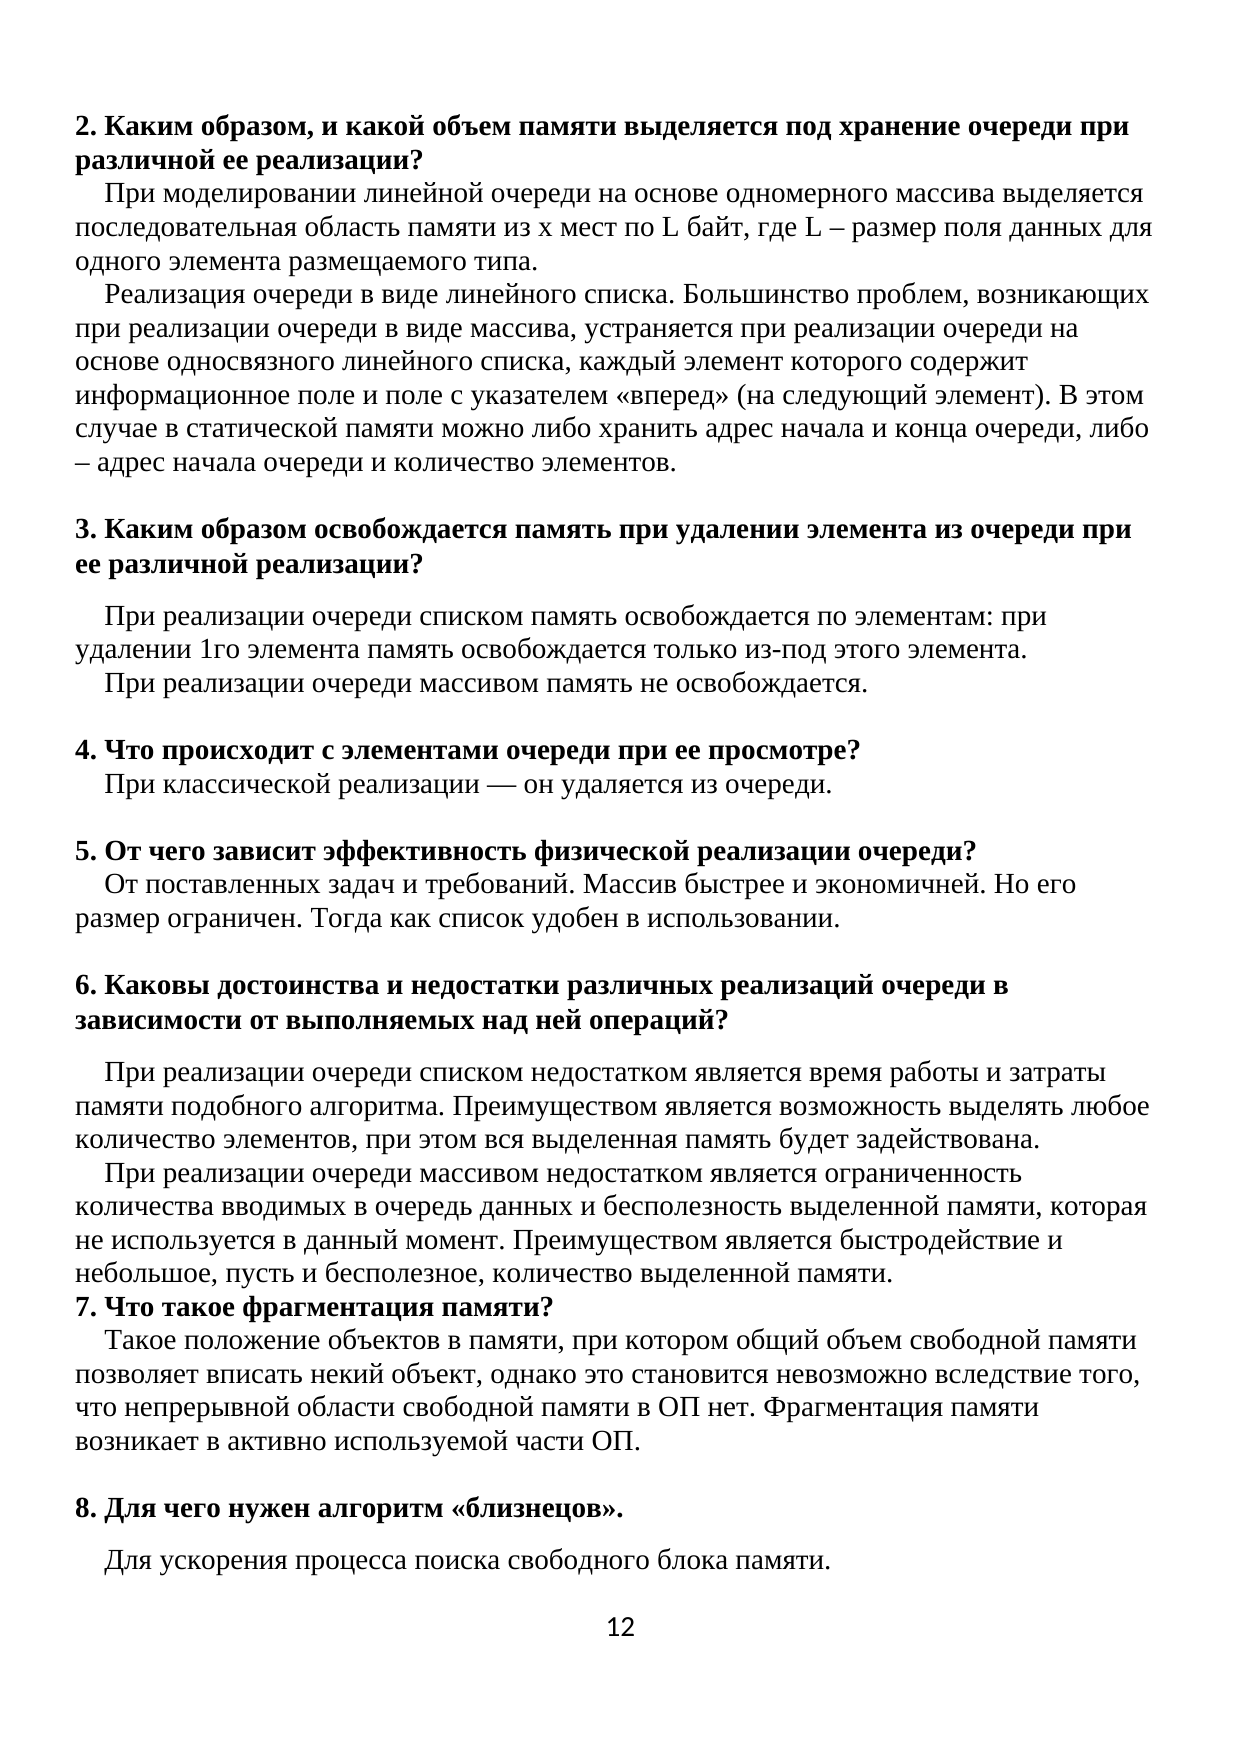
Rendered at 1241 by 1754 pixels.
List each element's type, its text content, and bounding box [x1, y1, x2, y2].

text При реализации очереди массивом недостатком является ограниченность количества вводимых в очередь данных и бесполезность выделенной памяти, которая не используется в данный момент. Преимуществом является быстродействие и небольшое, пусть и бесполезное, количество выделенной памяти. [75, 1155, 1165, 1289]
text 5. От чего зависит эффективность физической реализации очереди? [75, 833, 1165, 866]
text различной ее реализации? [75, 142, 1165, 176]
text Реализация очереди в виде линейного списка. Большинство проблем, возникающих при реализации очереди в виде массива, устраняется при реализации очереди на основе односвязного линейного списка, каждый элемент которого содержит информационное поле и поле с указателем «вперед» (на следующий элемент). В этом случае в статической памяти можно либо хранить адрес начала и конца очереди, либо – адрес начала очереди и количество элементов. [75, 276, 1165, 477]
text 4. Что происходит с элементами очереди при ее просмотре? [75, 732, 1165, 766]
text 6. Каковы достоинства и недостатки различных реализаций очереди в зависимости от выполняемых над ней операций? [75, 967, 1165, 1036]
text При классической реализации — он удаляется из очереди. [75, 766, 1165, 799]
text 2. Каким образом, и какой объем памяти выделяется под хранение очереди при [75, 108, 1165, 142]
text 8. Для чего нужен алгоритм «близнецов». [75, 1490, 1165, 1524]
text 7. Что такое фрагментация памяти? [75, 1289, 1165, 1322]
text Такое положение объектов в памяти, при котором общий объем свободной памяти позволяет вписать некий объект, однако это становится невозможно вследствие того, что непрерывной области свободной памяти в ОП нет. Фрагментация памяти возникает в активно используемой части ОП. [75, 1322, 1165, 1457]
text 3. Каким образом освобождается память при удалении элемента из очереди при ее различной реализации? [75, 511, 1165, 580]
text При моделировании линейной очереди на основе одномерного массива выделяется последовательная область памяти из х мест по L байт, где L – размер поля данных для одного элемента размещаемого типа. [75, 176, 1165, 276]
text При реализации очереди массивом память не освобождается. [75, 665, 1165, 699]
text При реализации очереди списком недостатком является время работы и затраты памяти подобного алгоритма. Преимуществом является возможность выделять любое количество элементов, при этом вся выделенная память будет задействована. [75, 1054, 1165, 1155]
text При реализации очереди списком память освобождается по элементам: при удалении 1го элемента память освобождается только из-под этого элемента. [75, 598, 1165, 665]
text Для ускорения процесса поиска свободного блока памяти. [75, 1542, 1165, 1576]
text От поставленных задач и требований. Массив быстрее и экономичней. Но его размер ограничен. Тогда как список удобен в использовании. [75, 866, 1165, 933]
